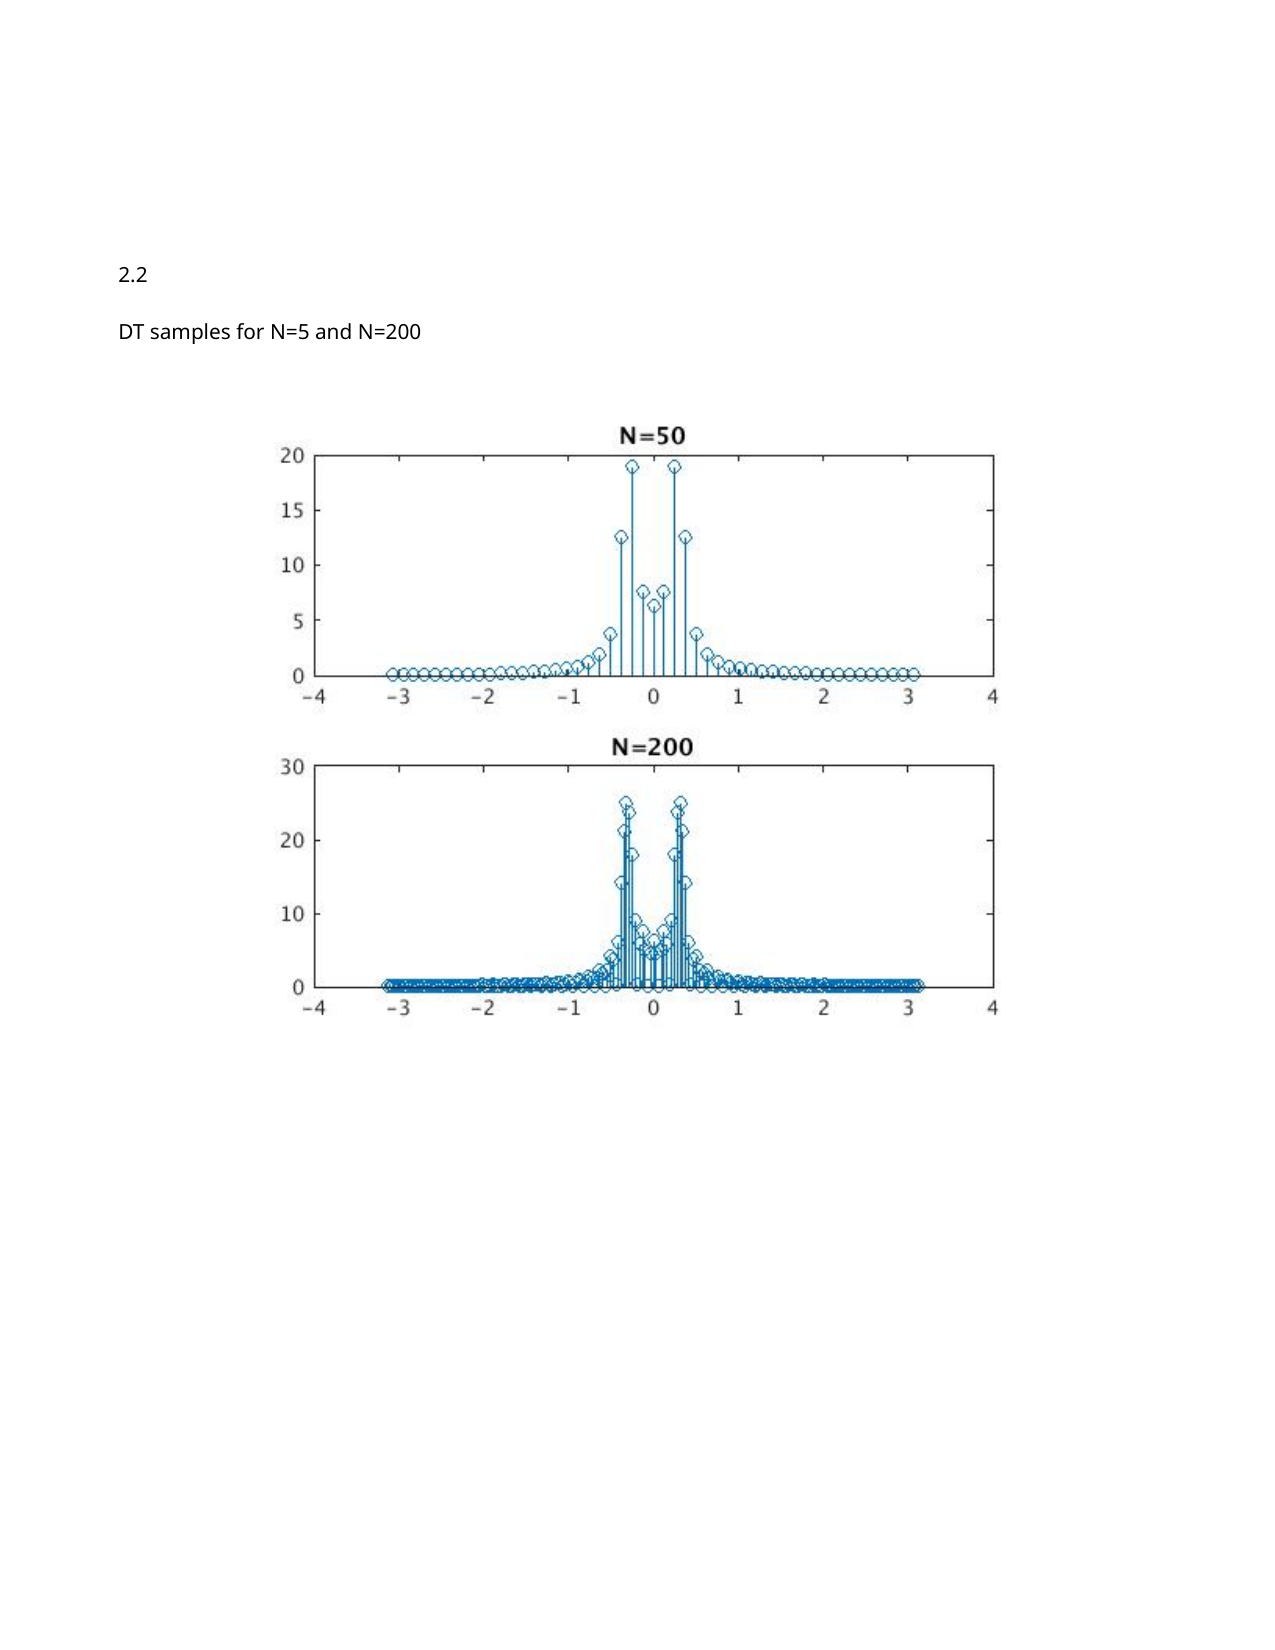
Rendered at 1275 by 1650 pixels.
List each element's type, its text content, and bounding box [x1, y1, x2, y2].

text 2.2 [118, 260, 1157, 289]
picture [200, 402, 1075, 1059]
text DT samples for N=5 and N=200 [118, 317, 1157, 346]
